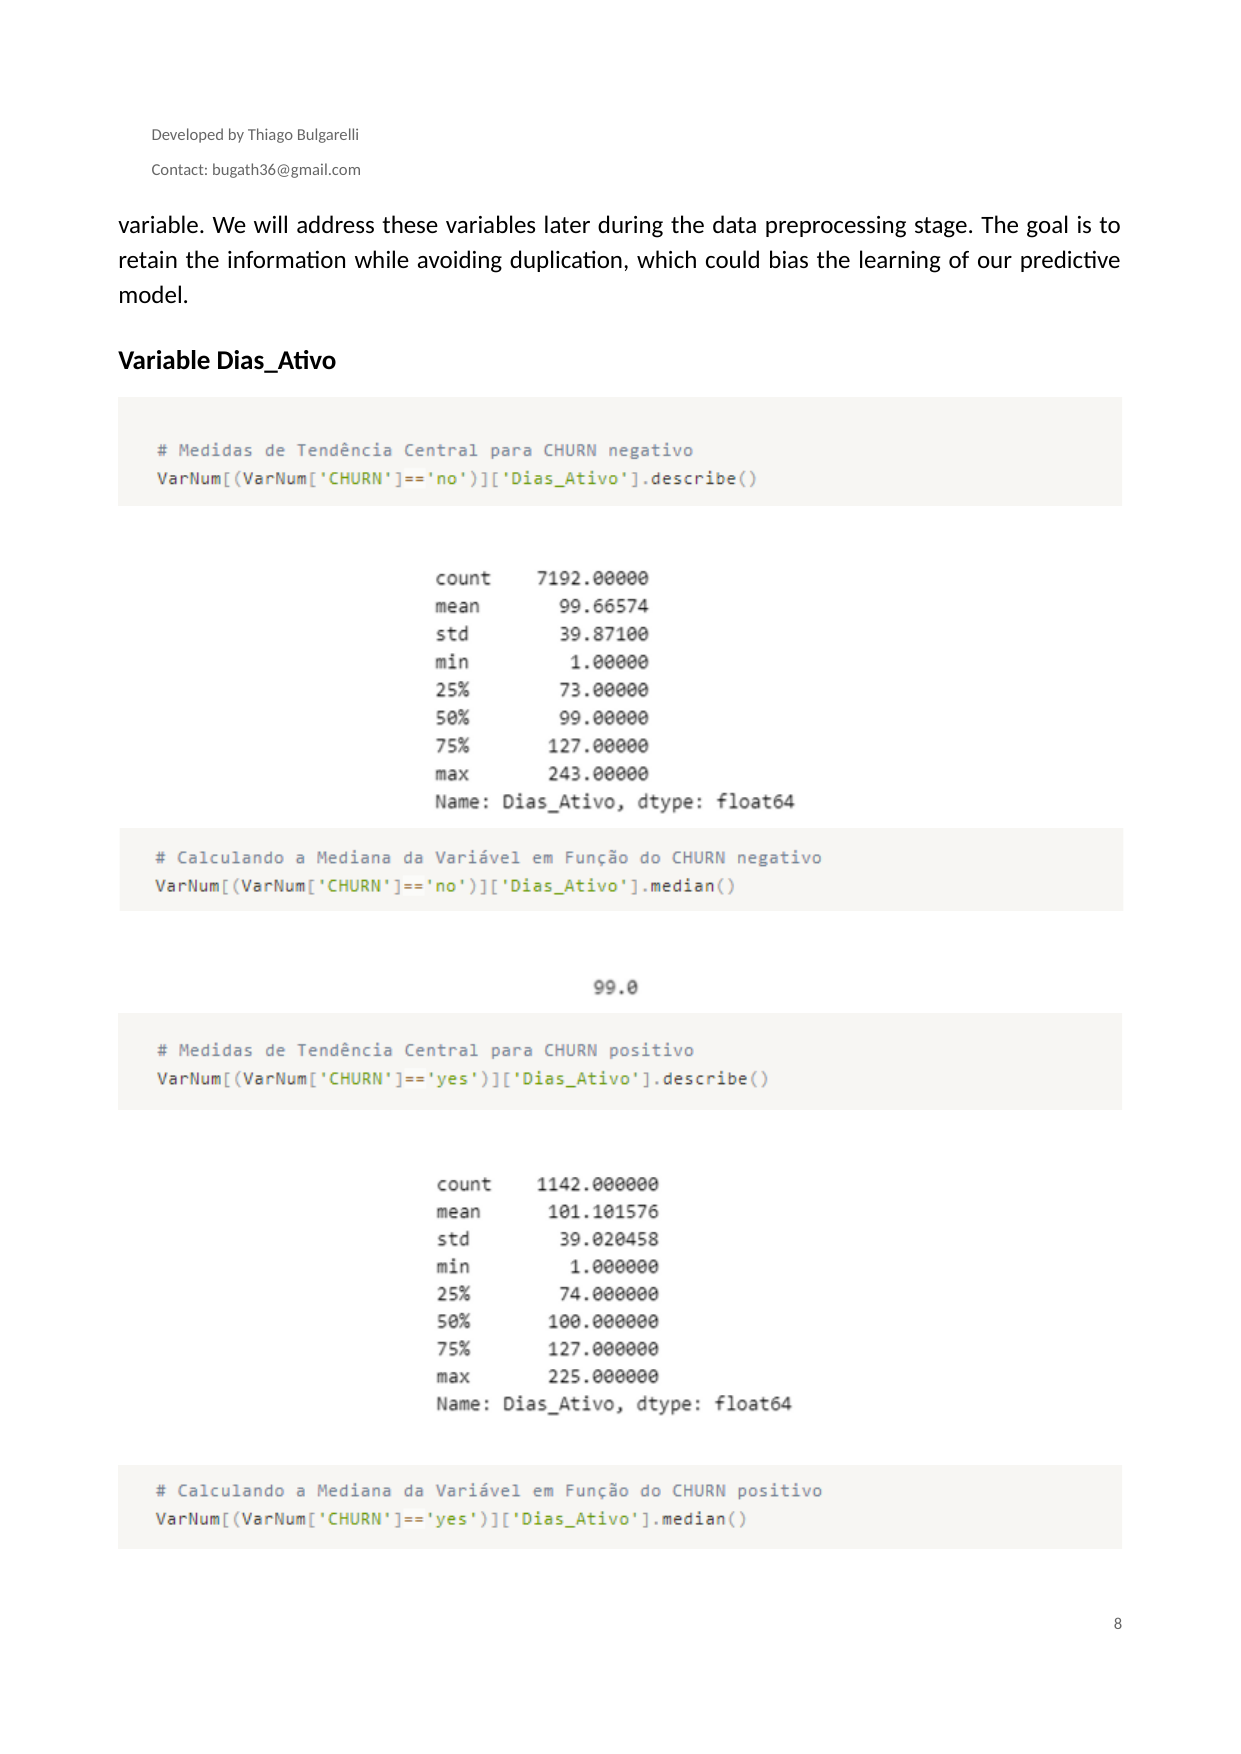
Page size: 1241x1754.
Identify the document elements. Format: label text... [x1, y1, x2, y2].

picture [422, 562, 818, 821]
picture [422, 1163, 818, 1420]
picture [118, 1465, 1123, 1549]
picture [118, 1013, 1123, 1110]
picture [119, 828, 1124, 911]
subtitle Variable Dias_Ativo [118, 343, 1122, 376]
text variable. We will address these variables later during the data preprocessing stage. The goal is to retain the information while avoiding duplication, which could bias the learning of our predictive model. [118, 209, 1122, 309]
picture [118, 397, 1123, 506]
